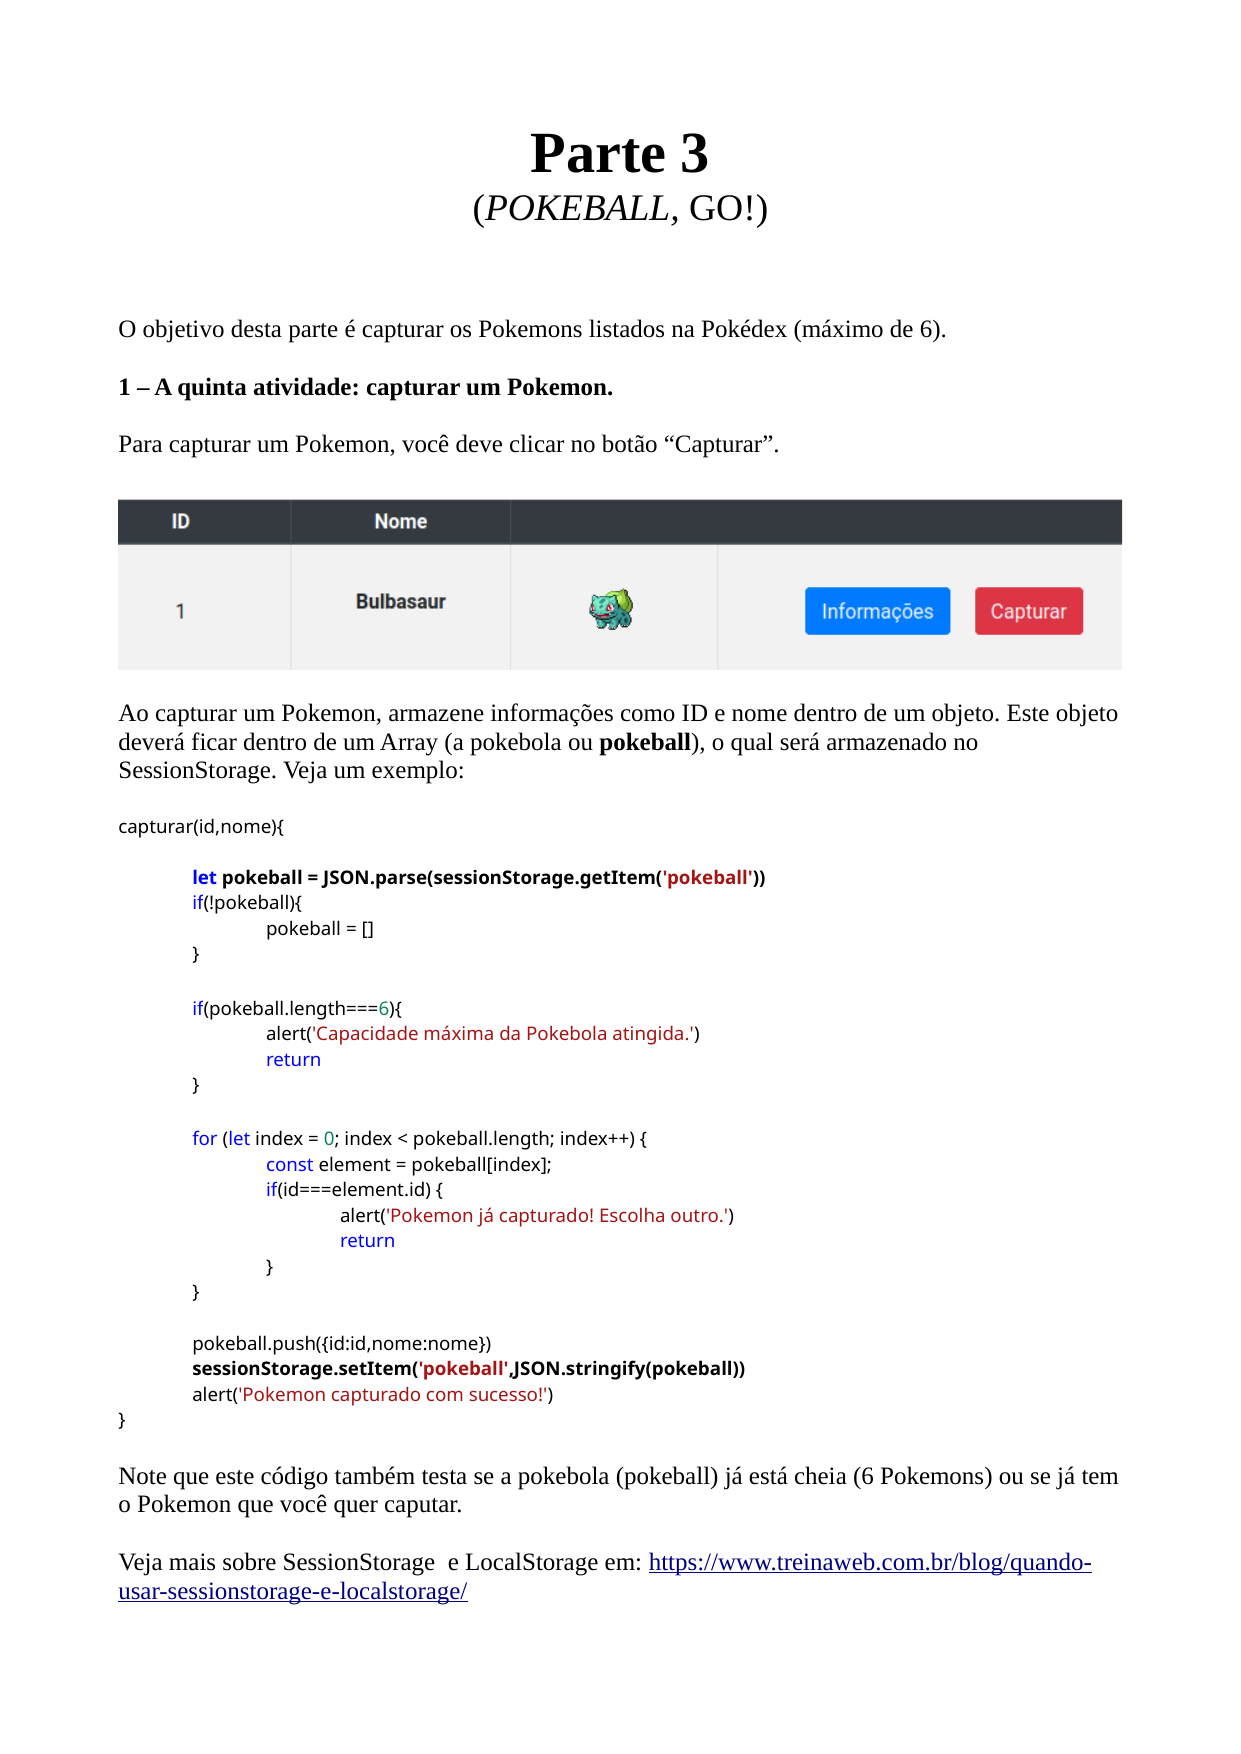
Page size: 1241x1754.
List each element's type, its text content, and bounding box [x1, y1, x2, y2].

text sessionStorage.setItem('pokeball',JSON.stringify(pokeball)) [118, 1355, 1122, 1381]
text alert('Capacidade máxima da Pokebola atingida.') [118, 1020, 1122, 1046]
text alert('Pokemon já capturado! Escolha outro.') [118, 1202, 1122, 1228]
text pokeball.push({id:id,nome:nome}) [118, 1330, 1122, 1355]
text } [118, 1071, 1122, 1097]
text if(pokeball.length===6){ [118, 995, 1122, 1020]
text Para capturar um Pokemon, você deve clicar no botão “Capturar”. [118, 429, 1122, 458]
text } [118, 941, 1122, 966]
text capturar(id,nome){ [118, 813, 1122, 838]
text alert('Pokemon capturado com sucesso!') [118, 1381, 1122, 1406]
text Parte 3 [118, 118, 1122, 185]
text } [118, 1279, 1122, 1304]
text if(!pokeball){ [118, 889, 1122, 915]
text (POKEBALL, GO!) [118, 185, 1122, 228]
text const element = pokeball[index]; [118, 1151, 1122, 1177]
text } [118, 1253, 1122, 1279]
text if(id===element.id) { [118, 1177, 1122, 1202]
text Note que este código também testa se a pokebola (pokeball) já está cheia (6 Pokemons) ou se já tem o Pokemon que você quer caputar. [118, 1461, 1122, 1518]
text Ao capturar um Pokemon, armazene informações como ID e nome dentro de um objeto. Este objeto deverá ficar dentro de um Array (a pokebola ou pokeball), o qual será armazenado no SessionStorage. Veja um exemplo: [118, 698, 1122, 784]
text O objetivo desta parte é capturar os Pokemons listados na Pokédex (máximo de 6). [118, 314, 1122, 343]
text return [118, 1046, 1122, 1071]
text pokeball = [] [118, 915, 1122, 941]
text let pokeball = JSON.parse(sessionStorage.getItem('pokeball')) [118, 864, 1122, 889]
picture [118, 487, 1123, 670]
text for (let index = 0; index < pokeball.length; index++) { [118, 1126, 1122, 1151]
text } [118, 1406, 1122, 1432]
text 1 – A quinta atividade: capturar um Pokemon. [118, 372, 1122, 401]
text Veja mais sobre SessionStorage e LocalStorage em: https://www.treinaweb.com.br/blog/quando-usar-sessionstorage-e-localstorage/ [118, 1547, 1122, 1604]
text return [118, 1228, 1122, 1253]
